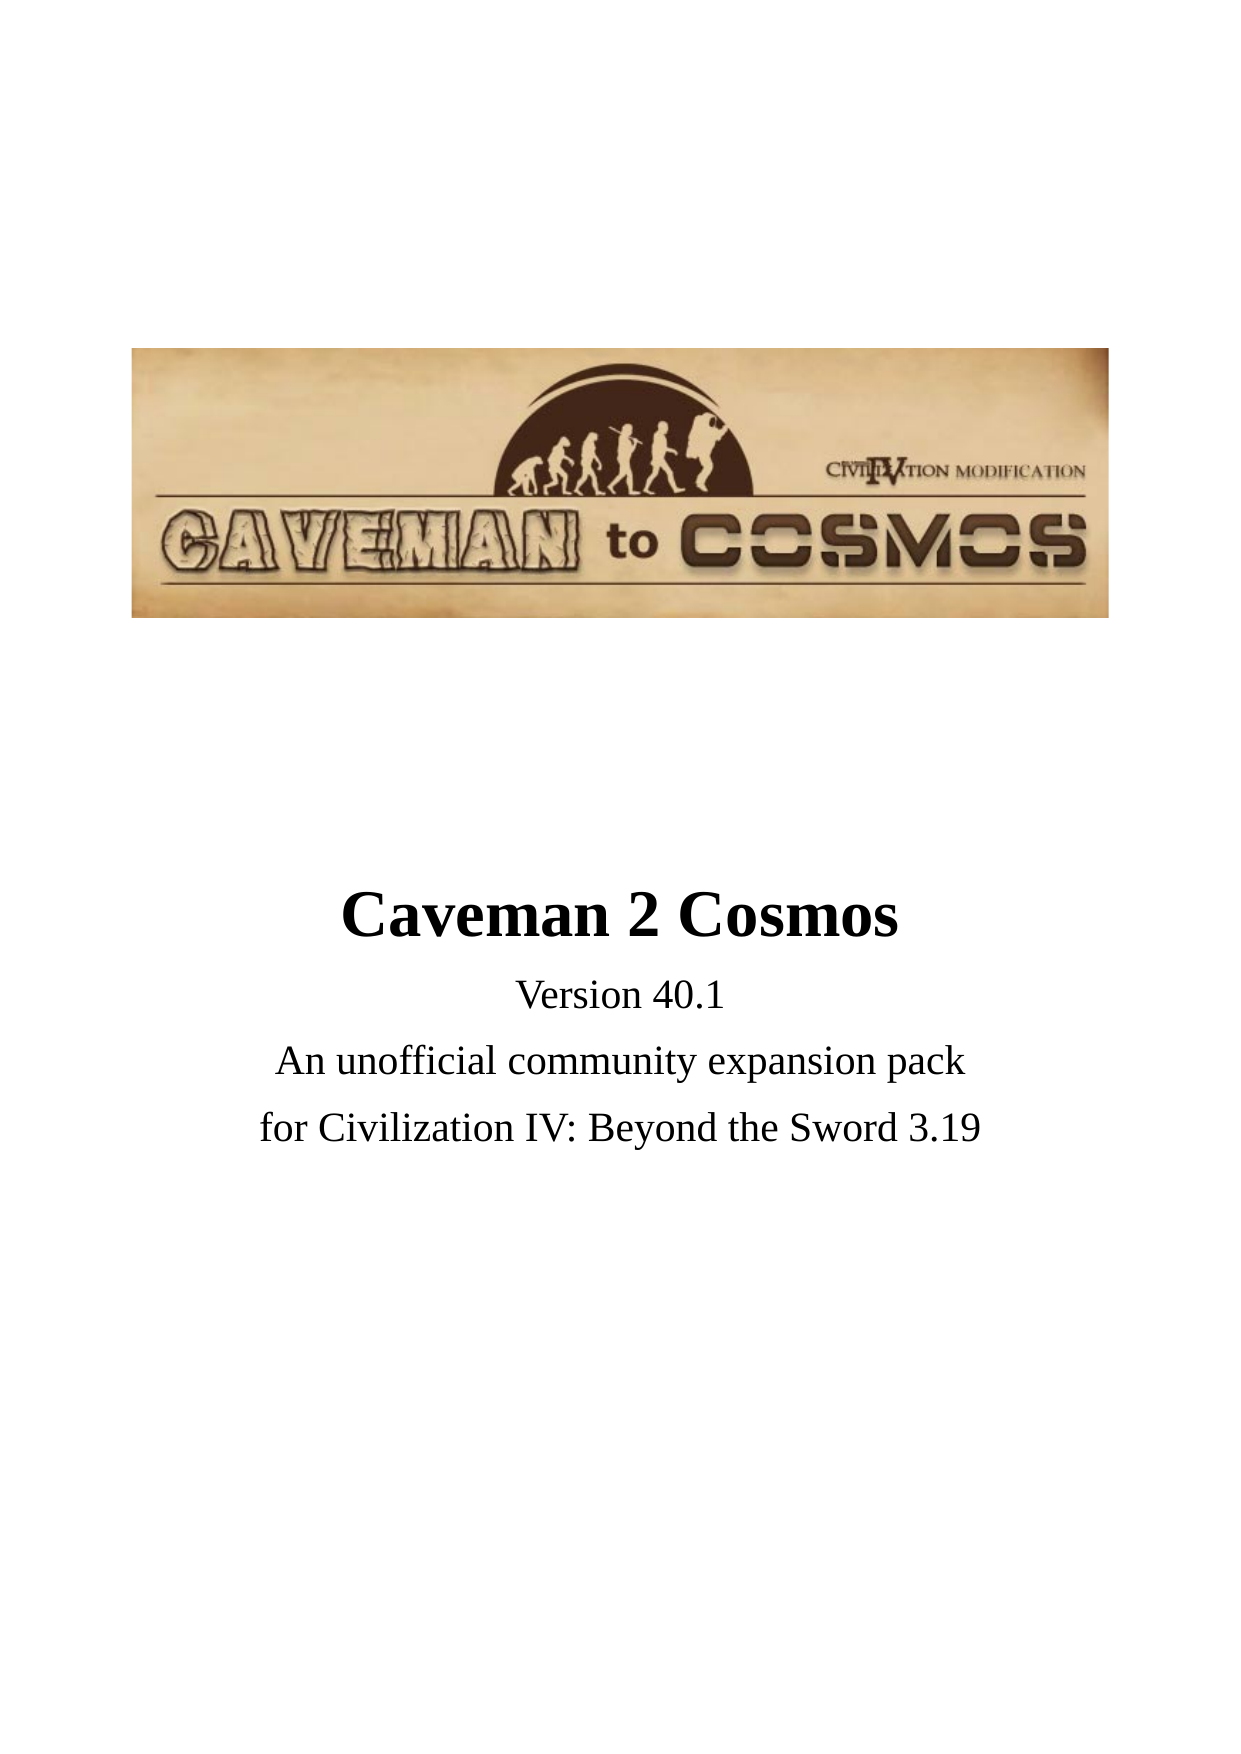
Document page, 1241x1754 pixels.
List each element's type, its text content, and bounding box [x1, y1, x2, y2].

title Caveman 2 Cosmos [118, 874, 1122, 950]
subtitle for Civilization IV: Beyond the Sword 3.19 [118, 1102, 1122, 1150]
subtitle Version 40.1 [118, 969, 1122, 1017]
picture [131, 348, 1109, 618]
subtitle An unofficial community expansion pack [118, 1036, 1122, 1084]
